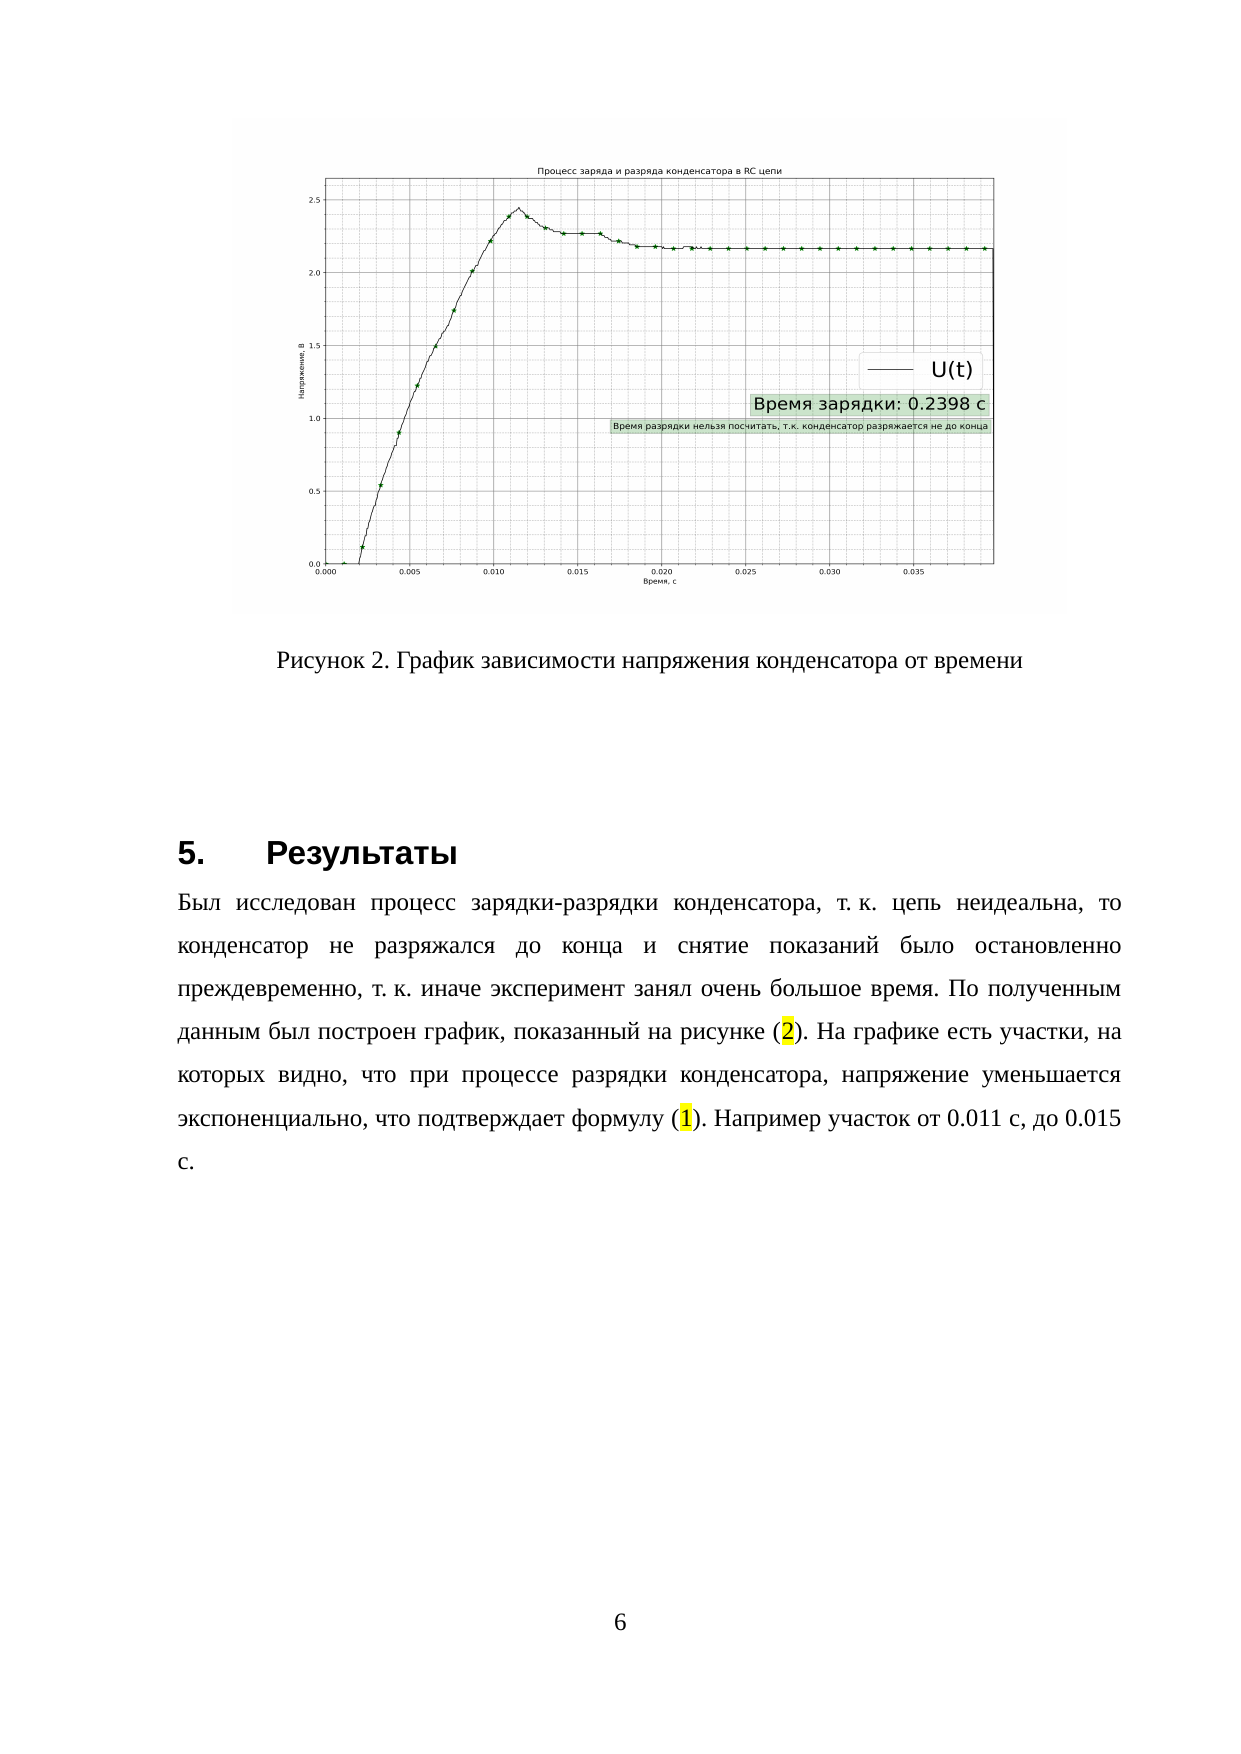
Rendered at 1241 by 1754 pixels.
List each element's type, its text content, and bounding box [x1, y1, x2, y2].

text Рисунок 2. График зависимости напряжения конденсатора от времени [177, 645, 1122, 674]
text Был исследован процесс зарядки-разрядки конденсатора, т. к. цепь неидеальна, то конденсатор не разряжался до конца и снятие показаний было остановленно преждевременно, т. к. иначе эксперимент занял очень большое время. По полученным данным был построен график, показанный на рисунке (2). На графике есть участки, на которых видно, что при процессе разрядки конденсатора, напряжение уменьшается экспоненциально, что подтверждает формулу (1). Например участок от 0.011 с, до 0.015 с. [177, 887, 1122, 1174]
picture [232, 118, 1067, 614]
subtitle Результаты [177, 833, 1093, 872]
